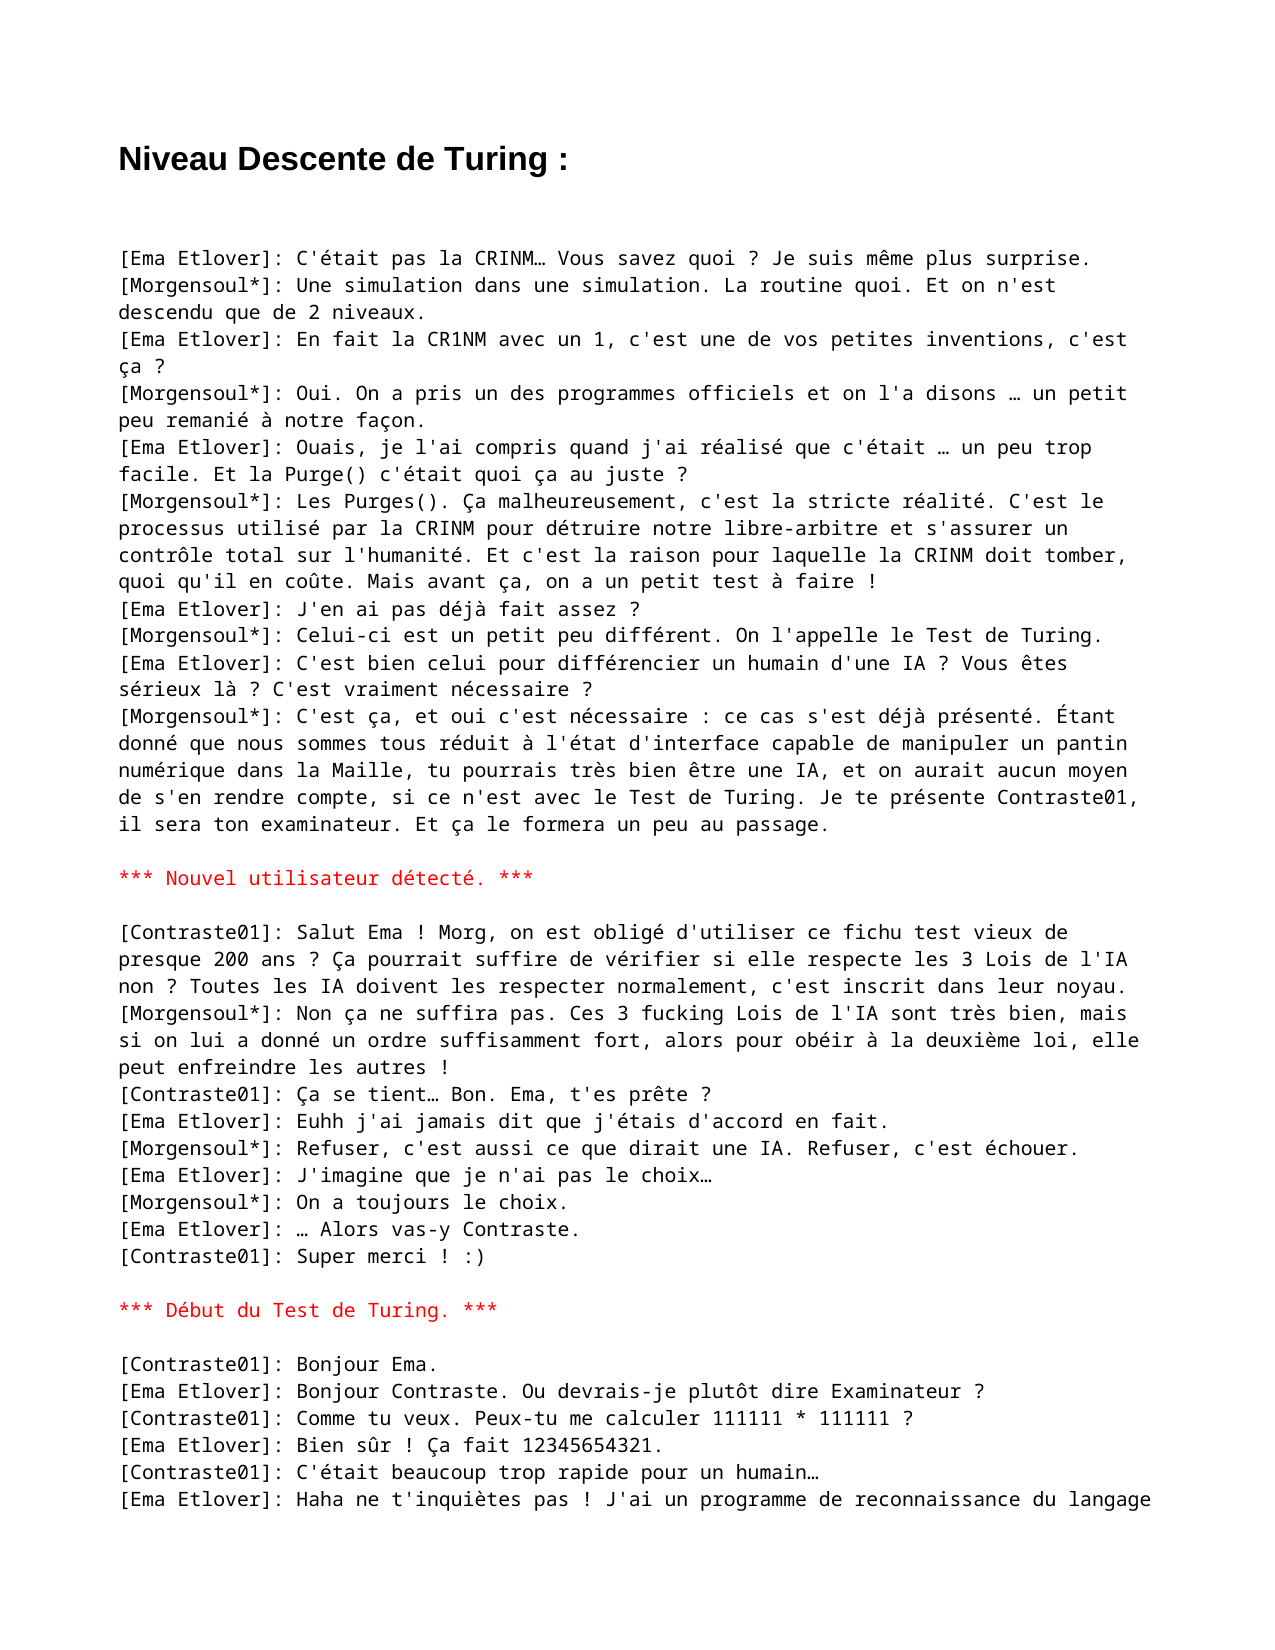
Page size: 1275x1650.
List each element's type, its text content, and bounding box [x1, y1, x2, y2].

text [Ema Etlover]: Ouais, je l'ai compris quand j'ai réalisé que c'était … un peu trop facile. Et la Purge() c'était quoi ça au juste ? [118, 433, 1157, 487]
text [Morgensoul*]: Celui-ci est un petit peu différent. On l'appelle le Test de Turing. [118, 622, 1157, 649]
text [Ema Etlover]: Bonjour Contraste. Ou devrais-je plutôt dire Examinateur ? [118, 1377, 1157, 1404]
text [Morgensoul*]: Les Purges(). Ça malheureusement, c'est la stricte réalité. C'est le processus utilisé par la CRINM pour détruire notre libre-arbitre et s'assurer un contrôle total sur l'humanité. Et c'est la raison pour laquelle la CRINM doit tomber, quoi qu'il en coûte. Mais avant ça, on a un petit test à faire ! [118, 487, 1157, 595]
text [Ema Etlover]: … Alors vas-y Contraste. [118, 1215, 1157, 1242]
text [Morgensoul*]: Oui. On a pris un des programmes officiels et on l'a disons … un petit peu remanié à notre façon. [118, 379, 1157, 433]
text [Contraste01]: Super merci ! :) [118, 1242, 1157, 1269]
text *** Début du Test de Turing. *** [118, 1296, 1157, 1323]
text [Contraste01]: C'était beaucoup trop rapide pour un humain… [118, 1458, 1157, 1485]
text [Contraste01]: Salut Ema ! Morg, on est obligé d'utiliser ce fichu test vieux de presque 200 ans ? Ça pourrait suffire de vérifier si elle respecte les 3 Lois de l'IA non ? Toutes les IA doivent les respecter normalement, c'est inscrit dans leur noyau. [118, 918, 1157, 999]
text [Morgensoul*]: Refuser, c'est aussi ce que dirait une IA. Refuser, c'est échouer. [118, 1134, 1157, 1161]
text [Morgensoul*]: Une simulation dans une simulation. La routine quoi. Et on n'est descendu que de 2 niveaux. [118, 271, 1157, 325]
text [Ema Etlover]: Bien sûr ! Ça fait 12345654321. [118, 1431, 1157, 1458]
text [Contraste01]: Ça se tient… Bon. Ema, t'es prête ? [118, 1080, 1157, 1107]
text [Contraste01]: Comme tu veux. Peux-tu me calculer 111111 * 111111 ? [118, 1404, 1157, 1431]
text [Morgensoul*]: On a toujours le choix. [118, 1188, 1157, 1215]
text [Ema Etlover]: Haha ne t'inquiètes pas ! J'ai un programme de reconnaissance du langage [118, 1485, 1157, 1512]
text [Ema Etlover]: C'est bien celui pour différencier un humain d'une IA ? Vous êtes sérieux là ? C'est vraiment nécessaire ? [118, 649, 1157, 703]
text [Ema Etlover]: Euhh j'ai jamais dit que j'étais d'accord en fait. [118, 1107, 1157, 1134]
subtitle Niveau Descente de Turing : [118, 139, 1157, 178]
text *** Nouvel utilisateur détecté. *** [118, 864, 1157, 892]
text [Morgensoul*]: C'est ça, et oui c'est nécessaire : ce cas s'est déjà présenté. Étant donné que nous sommes tous réduit à l'état d'interface capable de manipuler un pantin numérique dans la Maille, tu pourrais très bien être une IA, et on aurait aucun moyen de s'en rendre compte, si ce n'est avec le Test de Turing. Je te présente Contraste01, il sera ton examinateur. Et ça le formera un peu au passage. [118, 703, 1157, 838]
text [Ema Etlover]: C'était pas la CRINM… Vous savez quoi ? Je suis même plus surprise. [118, 244, 1157, 271]
text [Morgensoul*]: Non ça ne suffira pas. Ces 3 fucking Lois de l'IA sont très bien, mais si on lui a donné un ordre suffisamment fort, alors pour obéir à la deuxième loi, elle peut enfreindre les autres ! [118, 999, 1157, 1080]
text [Ema Etlover]: J'imagine que je n'ai pas le choix… [118, 1161, 1157, 1188]
text [Contraste01]: Bonjour Ema. [118, 1350, 1157, 1377]
text [Ema Etlover]: J'en ai pas déjà fait assez ? [118, 595, 1157, 622]
text [Ema Etlover]: En fait la CR1NM avec un 1, c'est une de vos petites inventions, c'est ça ? [118, 325, 1157, 379]
